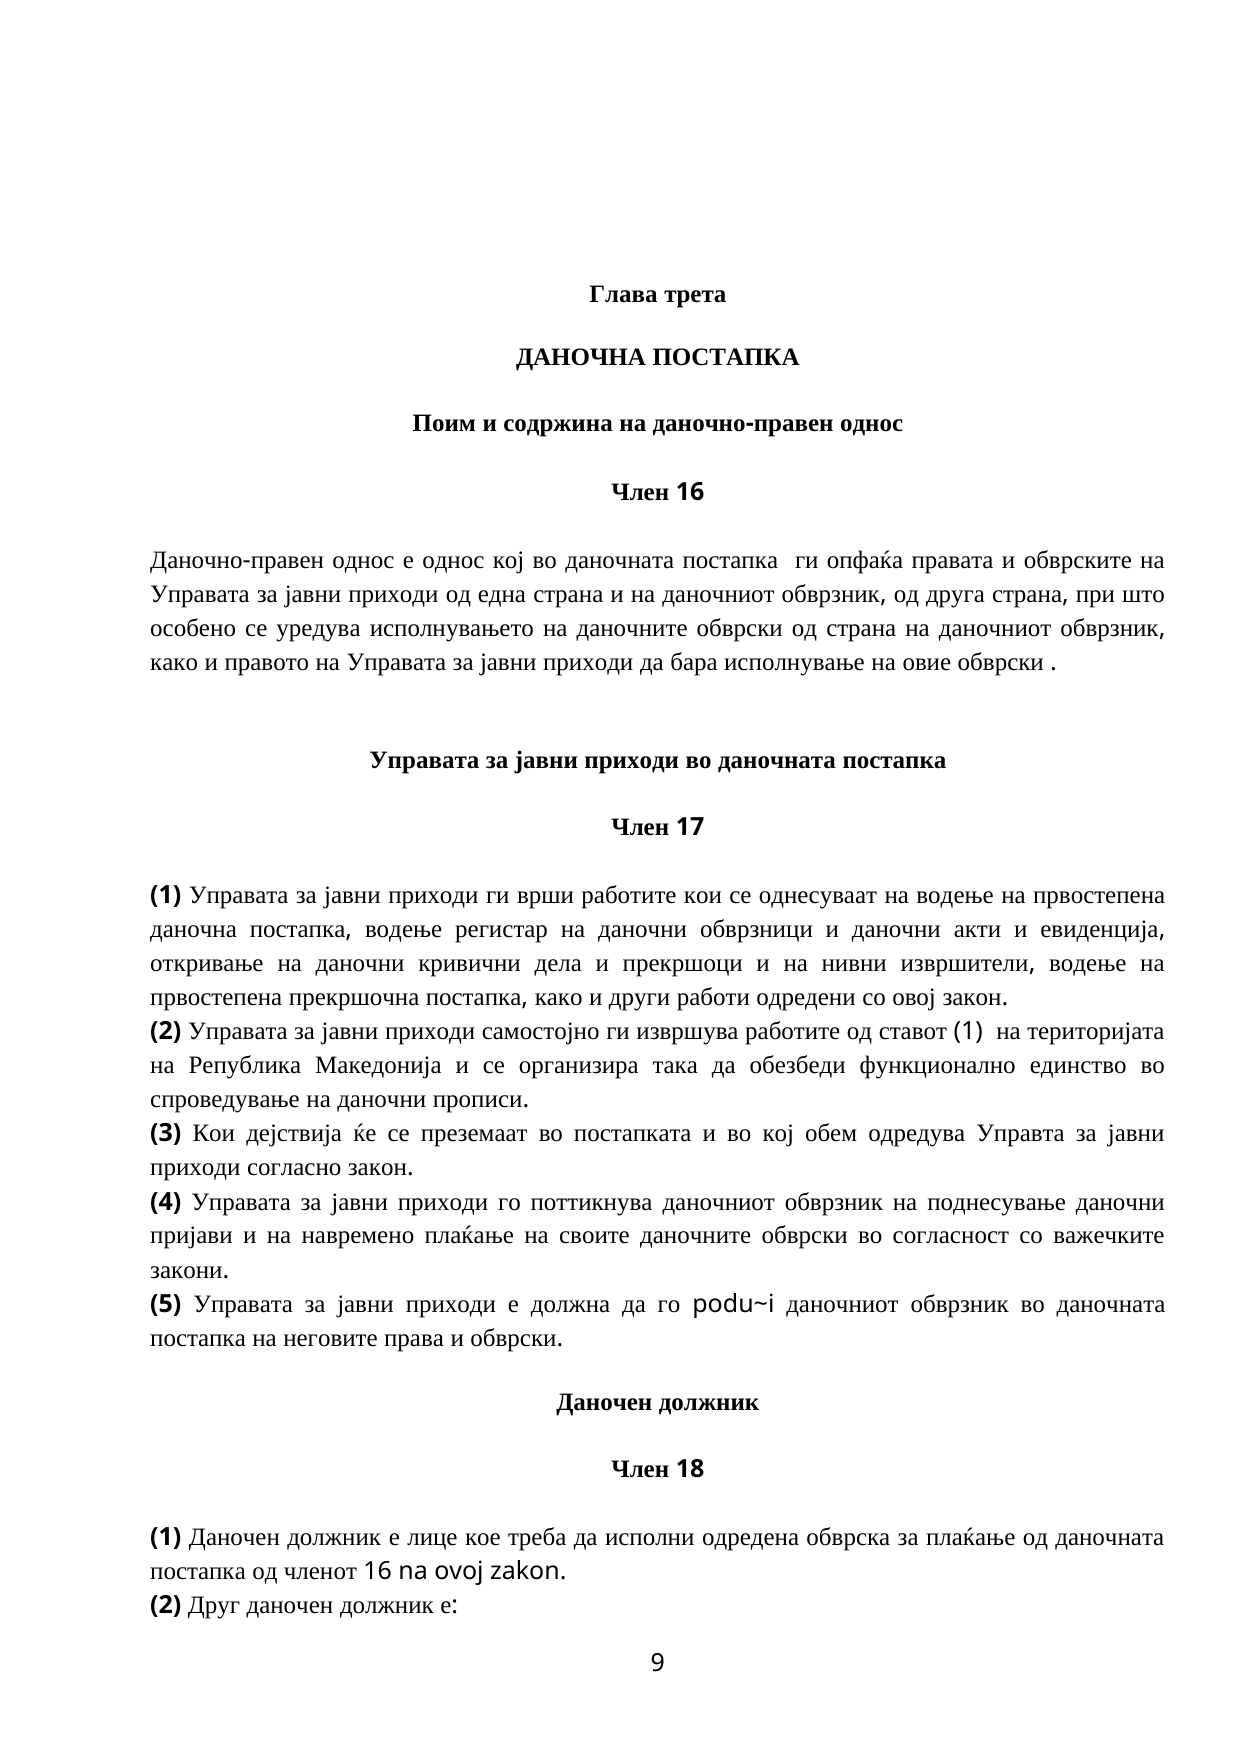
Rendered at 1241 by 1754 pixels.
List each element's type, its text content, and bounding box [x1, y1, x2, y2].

text Поим и содржина на даночно-правен однос [150, 405, 1165, 439]
text (1) Управата за јавни приходи ги врши работите кои се однесуваат на водење на првостепенa даночна постапка, водење регистар на даночни обврзници и даночни акти и евиденција, откривање на даночни кривични дела и прекршоци и на нивни извршители, водење на првостепена прекршочна постапка, како и други работи одредени со овој закон. [150, 877, 1165, 1013]
text Управата за јавни приходи во даночната постапка [150, 746, 1165, 774]
text (5) Управата за јавни приходи е должна да го podu~i даночниот обврзник во даночната постапка на неговите права и обврски. [150, 1285, 1165, 1353]
text Член 16 [150, 473, 1165, 507]
text (2) Друг даночен должник е: [150, 1587, 1165, 1621]
text (1) Даночен должник е лице кое треба да исполни одредена обврска за плаќање од даночната постапка од членот 16 na ovoj zakon. [150, 1518, 1165, 1587]
text (2) Управата за јавни приходи самостојно ги извршува работите од ставот (1) на територијата на Република Македонија и се организира така да обезбеди функционално единство во спроведување на даночни прописи. [150, 1013, 1165, 1115]
text Член 18 [150, 1450, 1165, 1484]
text Даночен должник [150, 1387, 1165, 1416]
text (4) Управата за јавни приходи го поттикнува даночниот обврзник на поднесување даночни пријави и на навремено плаќање на своите даночните обврски во согласност со важечките закони. [150, 1183, 1165, 1285]
text (3) Кои дејствија ќе се преземаат во постапката и во кој обем одредува Управта за јавни приходи согласно закон. [150, 1115, 1165, 1183]
text Глава трета [150, 279, 1165, 308]
text ДАНОЧНА ПОСТАПКА [150, 342, 1165, 371]
text Даночно-правен однос е однос кој во даночната постапка ги опфаќа правата и обврските на Управата за јавни приходи од една страна и на даночниот обврзник, од друга страна, при што особено се уредува исполнувањето на даночните обврски од страна на даночниот обврзник, како и правото на Управата за јавни приходи да бара исполнување на овие обврски . [150, 541, 1165, 677]
text Член 17 [150, 808, 1165, 842]
